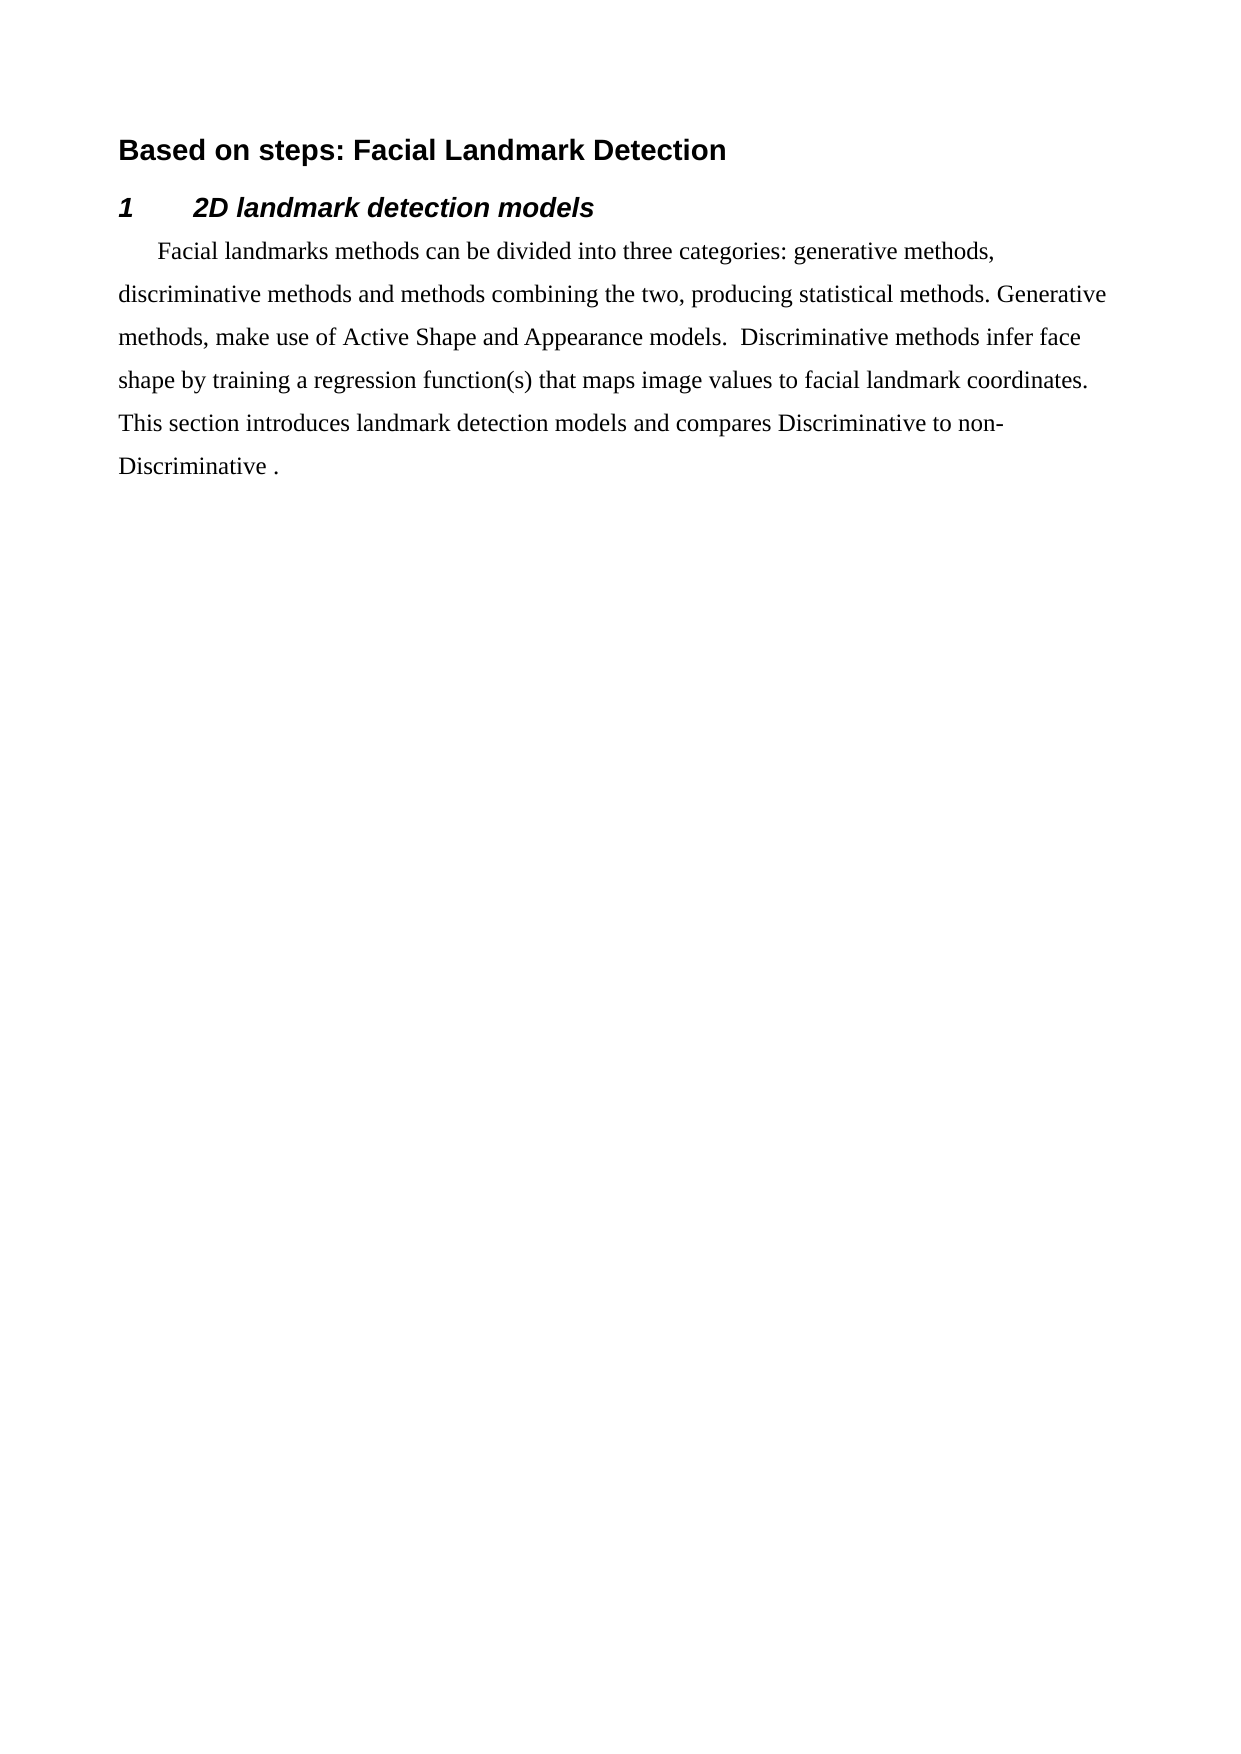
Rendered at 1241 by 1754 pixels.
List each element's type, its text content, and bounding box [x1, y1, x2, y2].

text Facial landmarks methods can be divided into three categories: generative methods, discriminative methods and methods combining the two, producing statistical methods. Generative methods, make use of Active Shape and Appearance models. Discriminative methods infer face shape by training a regression function(s) that maps image values to facial landmark coordinates. This section introduces landmark detection models and compares Discriminative to non- Discriminative . [118, 236, 1122, 480]
subtitle Based on steps: Facial Landmark Detection [118, 133, 1122, 166]
subtitle 2D landmark detection models [118, 191, 1122, 223]
